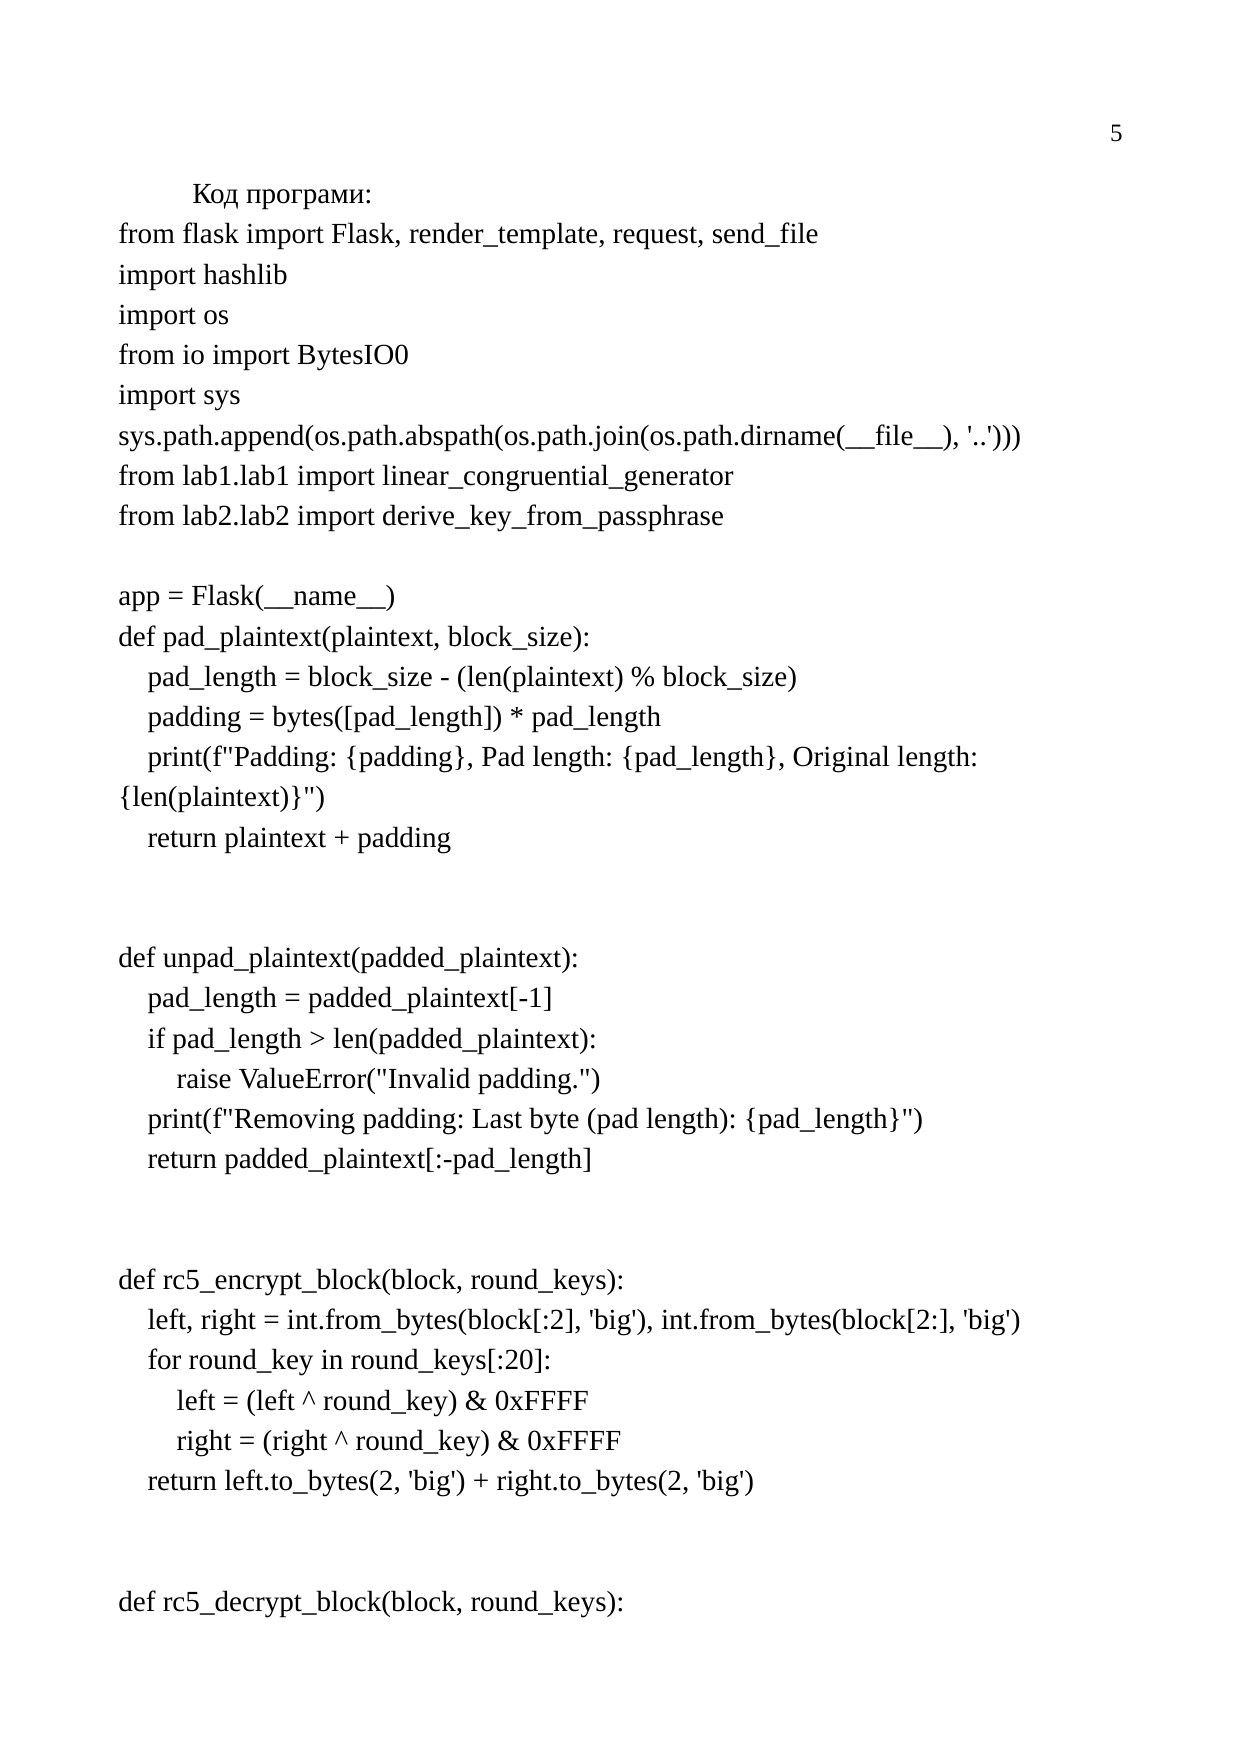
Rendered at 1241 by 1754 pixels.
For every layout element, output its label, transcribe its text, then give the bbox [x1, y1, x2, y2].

text Код програми: [118, 176, 1122, 210]
text from lab2.lab2 import derive_key_from_passphrase [118, 498, 1122, 532]
text print(f"Padding: {padding}, Pad length: {pad_length}, Original length: {len(plaintext)}") [118, 739, 1122, 813]
text padding = bytes([pad_length]) * pad_length [118, 699, 1122, 733]
text def rc5_encrypt_block(block, round_keys): [118, 1262, 1122, 1296]
text raise ValueError("Invalid padding.") [118, 1061, 1122, 1094]
text right = (right ^ round_key) & 0xFFFF [118, 1423, 1122, 1456]
text app = Flask(__name__) [118, 578, 1122, 612]
text import os [118, 297, 1122, 331]
text from flask import Flask, render_template, request, send_file [118, 217, 1122, 250]
text if pad_length > len(padded_plaintext): [118, 1021, 1122, 1054]
text def unpad_plaintext(padded_plaintext): [118, 940, 1122, 974]
text pad_length = padded_plaintext[-1] [118, 981, 1122, 1014]
text return padded_plaintext[:-pad_length] [118, 1141, 1122, 1175]
text return plaintext + padding [118, 820, 1122, 853]
text return left.to_bytes(2, 'big') + right.to_bytes(2, 'big') [118, 1463, 1122, 1497]
text import hashlib [118, 257, 1122, 290]
text import sys [118, 377, 1122, 411]
text def pad_plaintext(plaintext, block_size): [118, 619, 1122, 652]
text def rc5_decrypt_block(block, round_keys): [118, 1584, 1122, 1617]
text sys.path.append(os.path.abspath(os.path.join(os.path.dirname(__file__), '..'))) [118, 418, 1122, 451]
text left, right = int.from_bytes(block[:2], 'big'), int.from_bytes(block[2:], 'big') [118, 1302, 1122, 1336]
text print(f"Removing padding: Last byte (pad length): {pad_length}") [118, 1101, 1122, 1135]
text from lab1.lab1 import linear_congruential_generator [118, 458, 1122, 491]
text pad_length = block_size - (len(plaintext) % block_size) [118, 659, 1122, 692]
text for round_key in round_keys[:20]: [118, 1342, 1122, 1376]
text from io import BytesIO0 [118, 337, 1122, 371]
text left = (left ^ round_key) & 0xFFFF [118, 1383, 1122, 1416]
